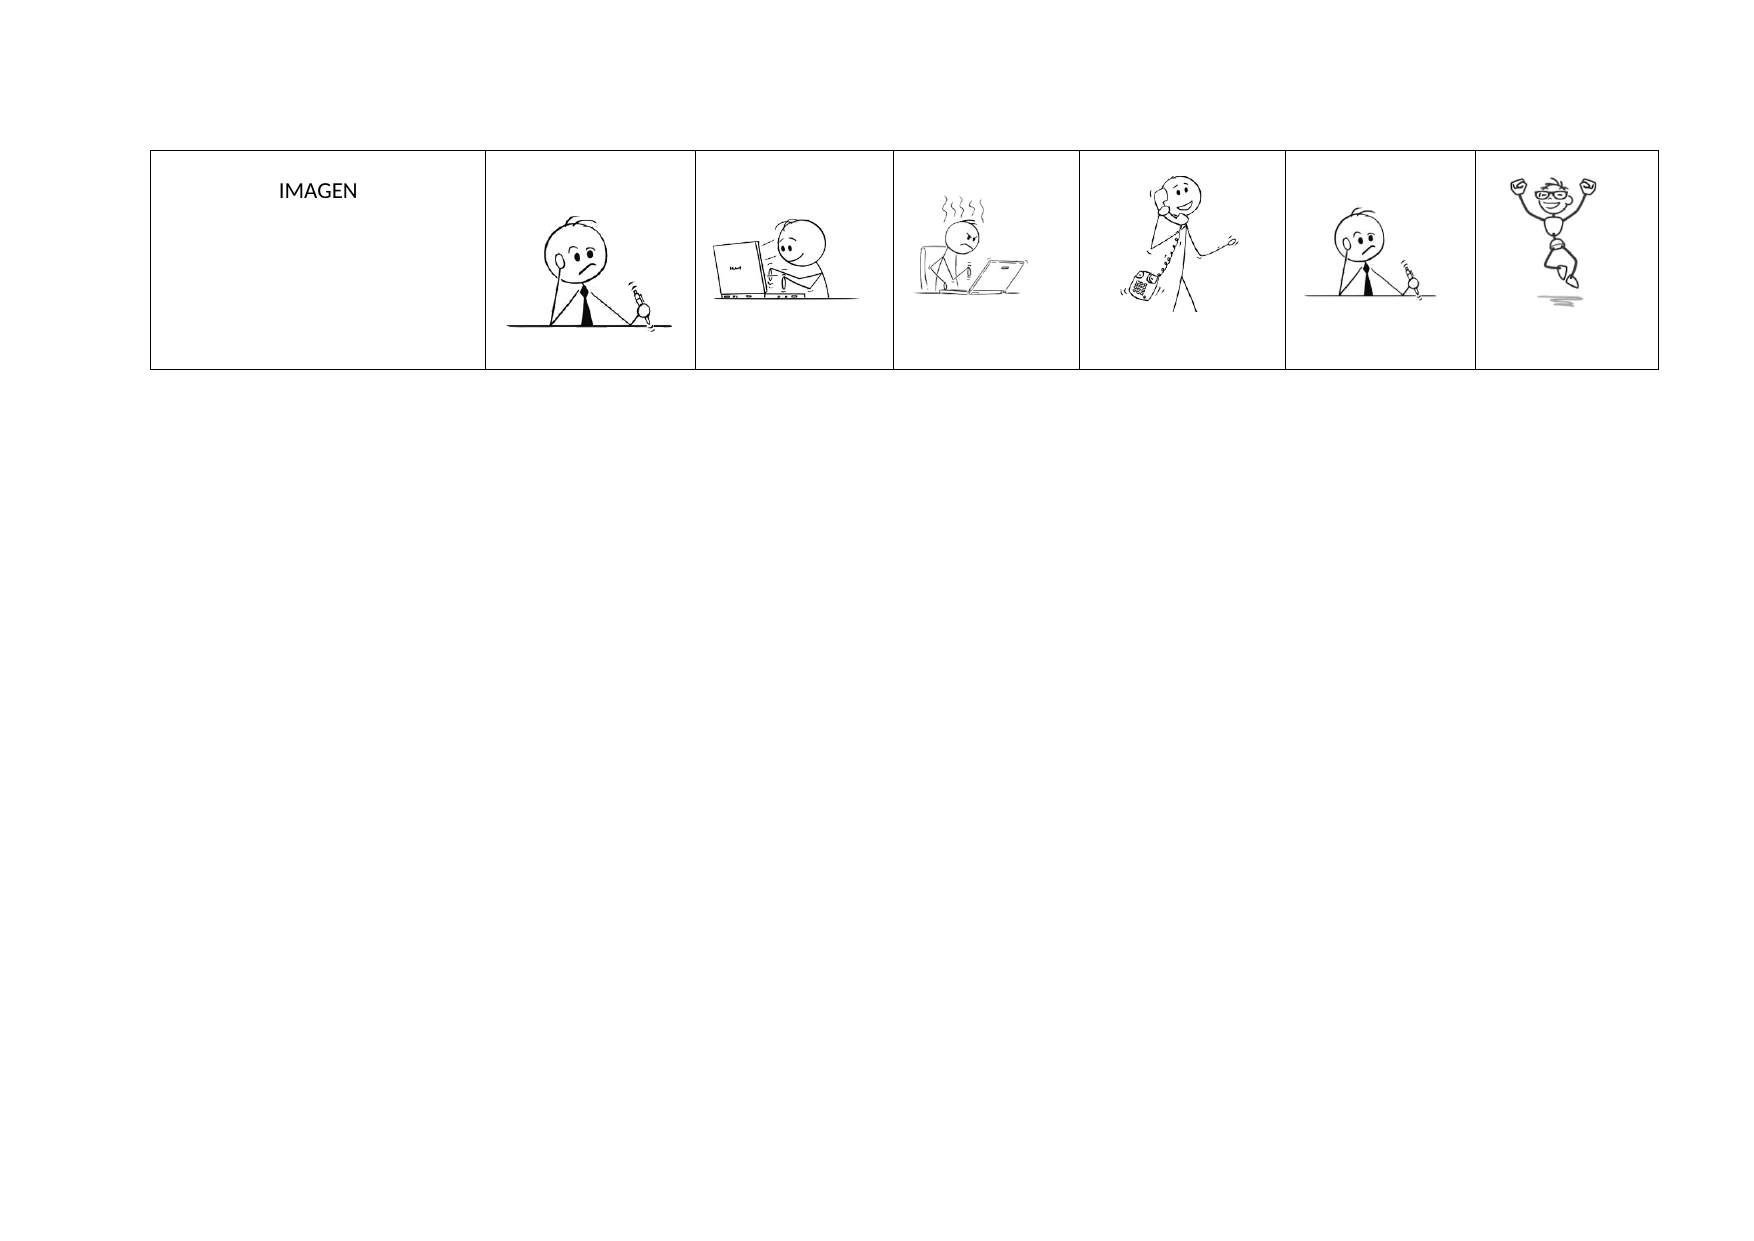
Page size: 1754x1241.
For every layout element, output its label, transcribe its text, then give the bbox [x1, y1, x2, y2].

table_cell [486, 151, 695, 368]
table_cell [1476, 151, 1658, 368]
table_cell [1286, 151, 1475, 368]
table_cell [696, 151, 893, 368]
picture [1090, 176, 1266, 312]
picture [904, 176, 1036, 314]
table_cell [894, 151, 1079, 368]
table_cell IMAGEN [151, 151, 485, 368]
picture [707, 176, 866, 342]
picture [1487, 176, 1620, 309]
picture [1296, 176, 1443, 330]
picture [496, 176, 681, 369]
table_cell [1080, 151, 1285, 368]
